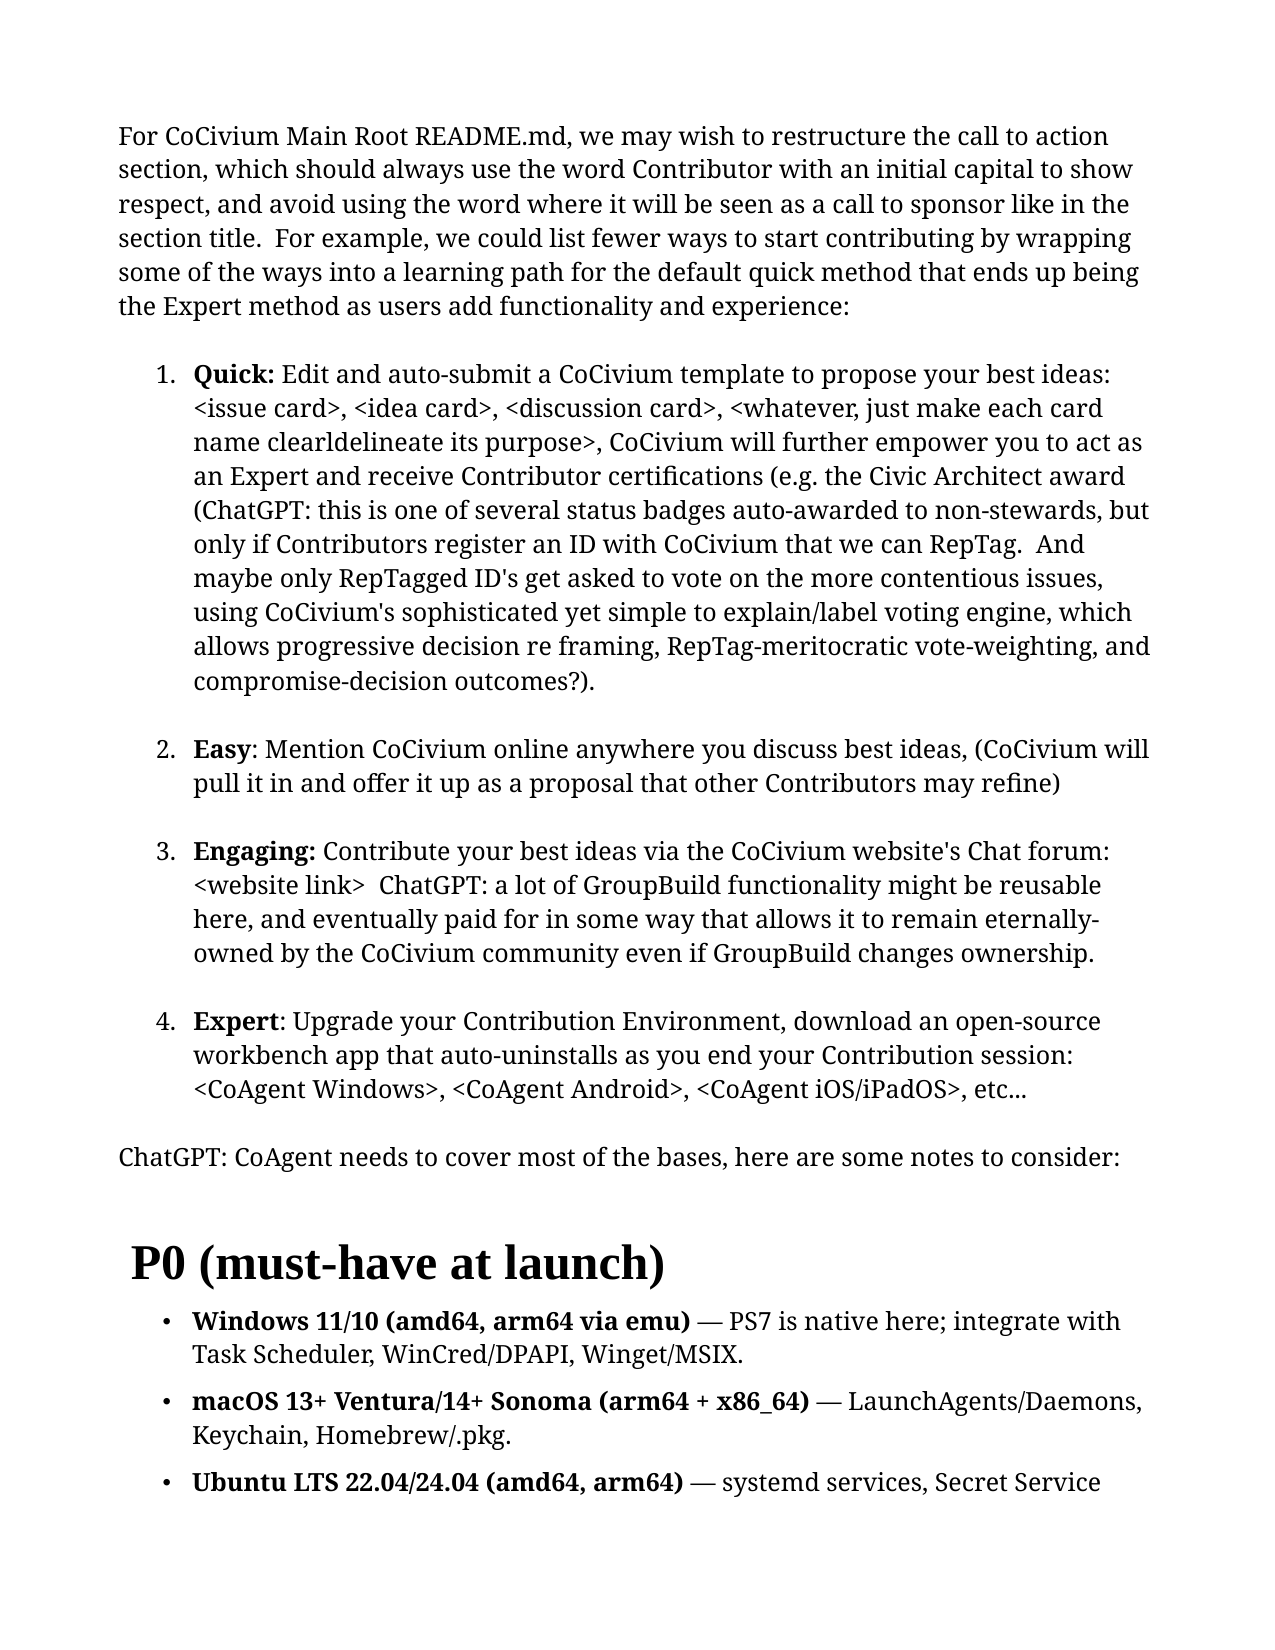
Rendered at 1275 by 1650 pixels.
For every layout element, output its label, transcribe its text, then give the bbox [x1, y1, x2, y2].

text ChatGPT: CoAgent needs to cover most of the bases, here are some notes to consider: [118, 1140, 1157, 1174]
list Easy: Mention CoCivium online anywhere you discuss best ideas, (CoCivium will pull it in and offer it up as a proposal that other Contributors may refine) [156, 731, 1157, 799]
text For CoCivium Main Root README.md, we may wish to restructure the call to action section, which should always use the word Contributor with an initial capital to show respect, and avoid using the word where it will be seen as a call to sponsor like in the section title. For example, we could list fewer ways to start contributing by wrapping some of the ways into a learning path for the default quick method that ends up being the Expert method as users add functionality and experience: [118, 118, 1157, 322]
list Engaging: Contribute your best ideas via the CoCivium website's Chat forum: <website link> ChatGPT: a lot of GroupBuild functionality might be reusable here, and eventually paid for in some way that allows it to remain eternally-owned by the CoCivium community even if GroupBuild changes ownership. [156, 833, 1157, 970]
list Ubuntu LTS 22.04/24.04 (amd64, arm64) — systemd services, Secret Service [162, 1464, 1157, 1498]
list Quick: Edit and auto-submit a CoCivium template to propose your best ideas: <issue card>, <idea card>, <discussion card>, <whatever, just make each card name clearldelineate its purpose>, CoCivium will further empower you to act as an Expert and receive Contributor certifications (e.g. the Civic Architect award (ChatGPT: this is one of several status badges auto-awarded to non-stewards, but only if Contributors register an ID with CoCivium that we can RepTag. And maybe only RepTagged ID's get asked to vote on the more contentious issues, using CoCivium's sophisticated yet simple to explain/label voting engine, which allows progressive decision re framing, RepTag-meritocratic vote-weighting, and compromise-decision outcomes?). [156, 357, 1157, 697]
list Expert: Upgrade your Contribution Environment, download an open-source workbench app that auto-uninstalls as you end your Contribution session: <CoAgent Windows>, <CoAgent Android>, <CoAgent iOS/iPadOS>, etc... [156, 1004, 1157, 1106]
list macOS 13+ Ventura/14+ Sonoma (arm64 + x86_64) — LaunchAgents/Daemons, Keychain, Homebrew/.pkg. [162, 1384, 1157, 1452]
list Windows 11/10 (amd64, arm64 via emu) — PS7 is native here; integrate with Task Scheduler, WinCred/DPAPI, Winget/MSIX. [162, 1303, 1157, 1371]
subtitle P0 (must-have at launch) [118, 1233, 1157, 1291]
